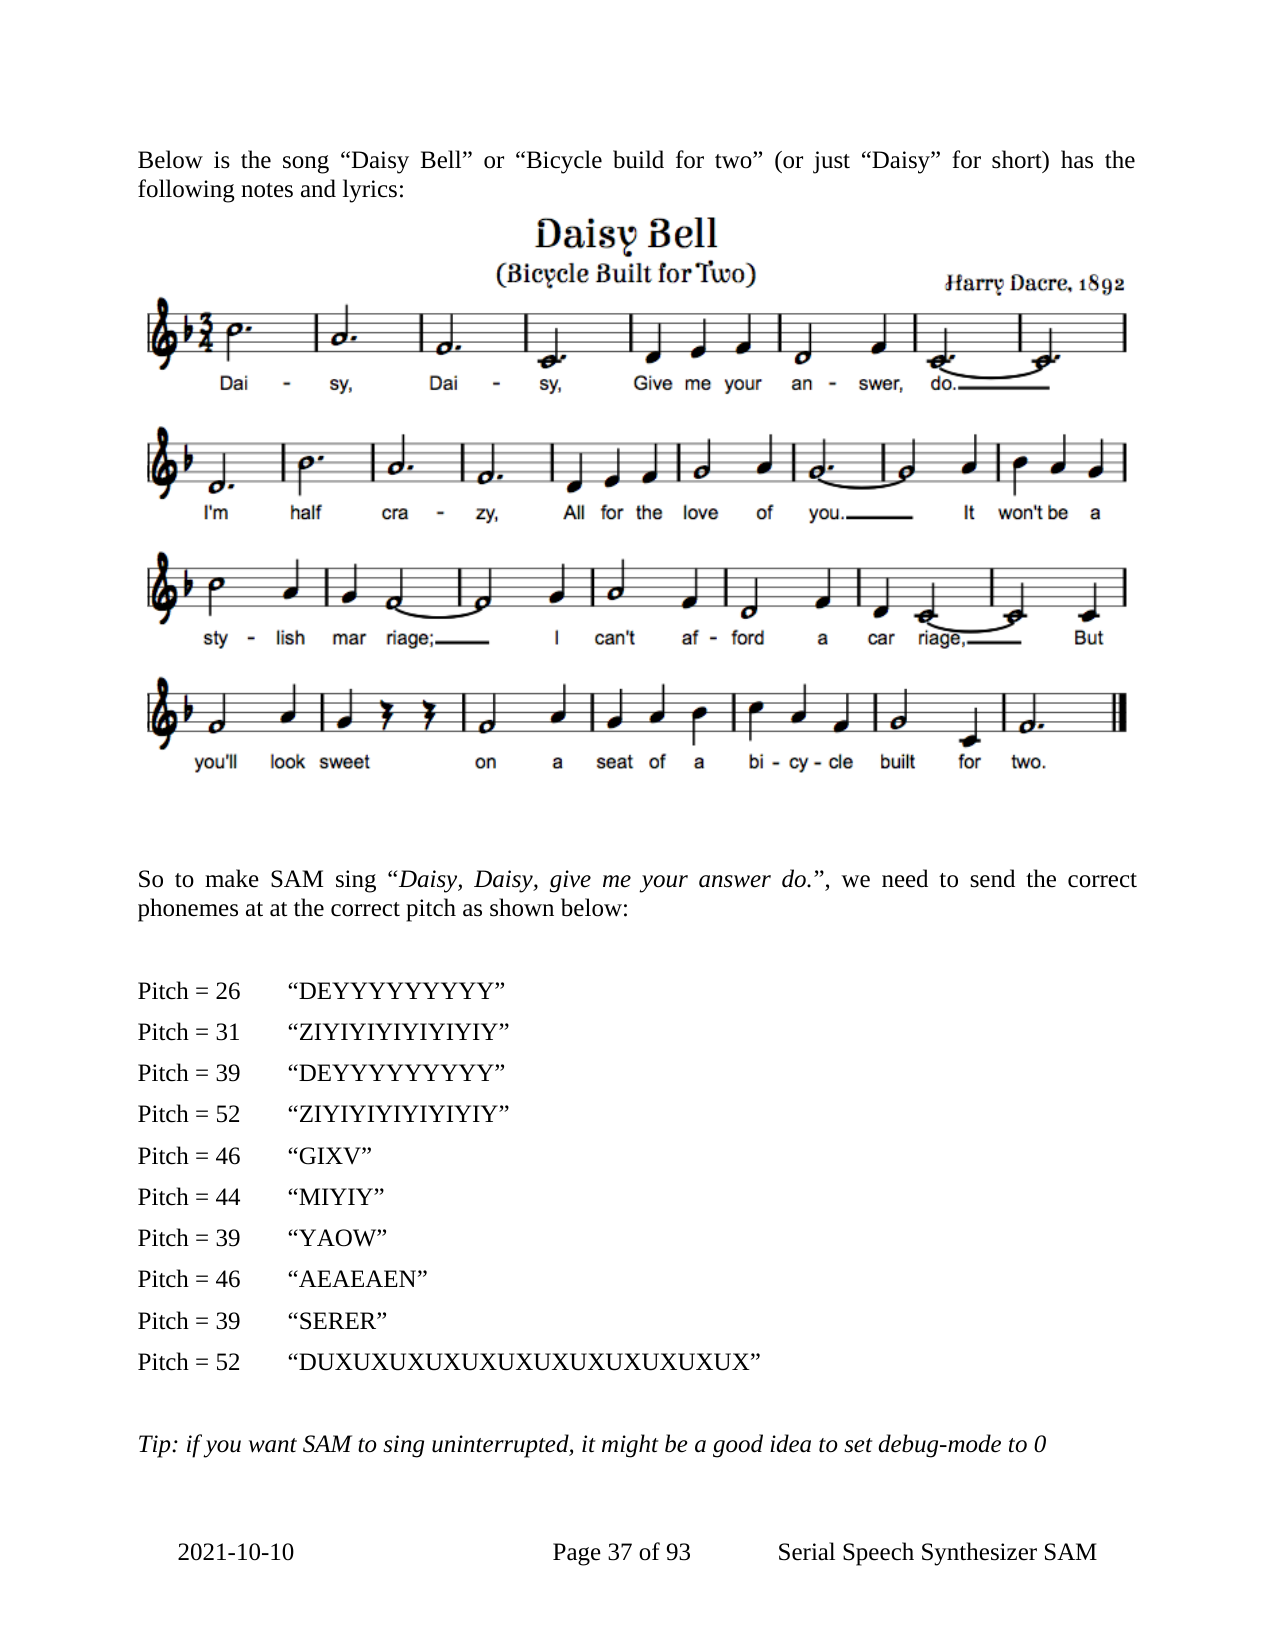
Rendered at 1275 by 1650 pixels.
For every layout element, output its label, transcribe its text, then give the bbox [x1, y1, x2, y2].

text Pitch = 39 “SERER” [137, 1306, 1138, 1334]
text Pitch = 39 “DEYYYYYYYYY” [137, 1058, 1138, 1087]
text Pitch = 44 “MIYIY” [137, 1182, 1138, 1211]
text Pitch = 46 “GIXV” [137, 1141, 1138, 1169]
text Pitch = 26 “DEYYYYYYYYY” [137, 976, 1138, 1004]
picture [147, 215, 1128, 782]
text Pitch = 39 “YAOW” [137, 1223, 1138, 1252]
text So to make SAM sing “Daisy, Daisy, give me your answer do.”, we need to send the correct phonemes at at the correct pitch as shown below: [137, 864, 1138, 922]
text Pitch = 31 “ZIYIYIYIYIYIYIY” [137, 1017, 1138, 1046]
text Pitch = 52 “DUXUXUXUXUXUXUXUXUXUXUXUX” [137, 1347, 1138, 1376]
text Below is the song “Daisy Bell” or “Bicycle build for two” (or just “Daisy” for short) has the following notes and lyrics: [137, 145, 1138, 203]
text Tip: if you want SAM to sing uninterrupted, it might be a good idea to set debug-mode to 0 [137, 1429, 1138, 1458]
text Pitch = 52 “ZIYIYIYIYIYIYIY” [137, 1099, 1138, 1128]
text Pitch = 46 “AEAEAEN” [137, 1264, 1138, 1293]
